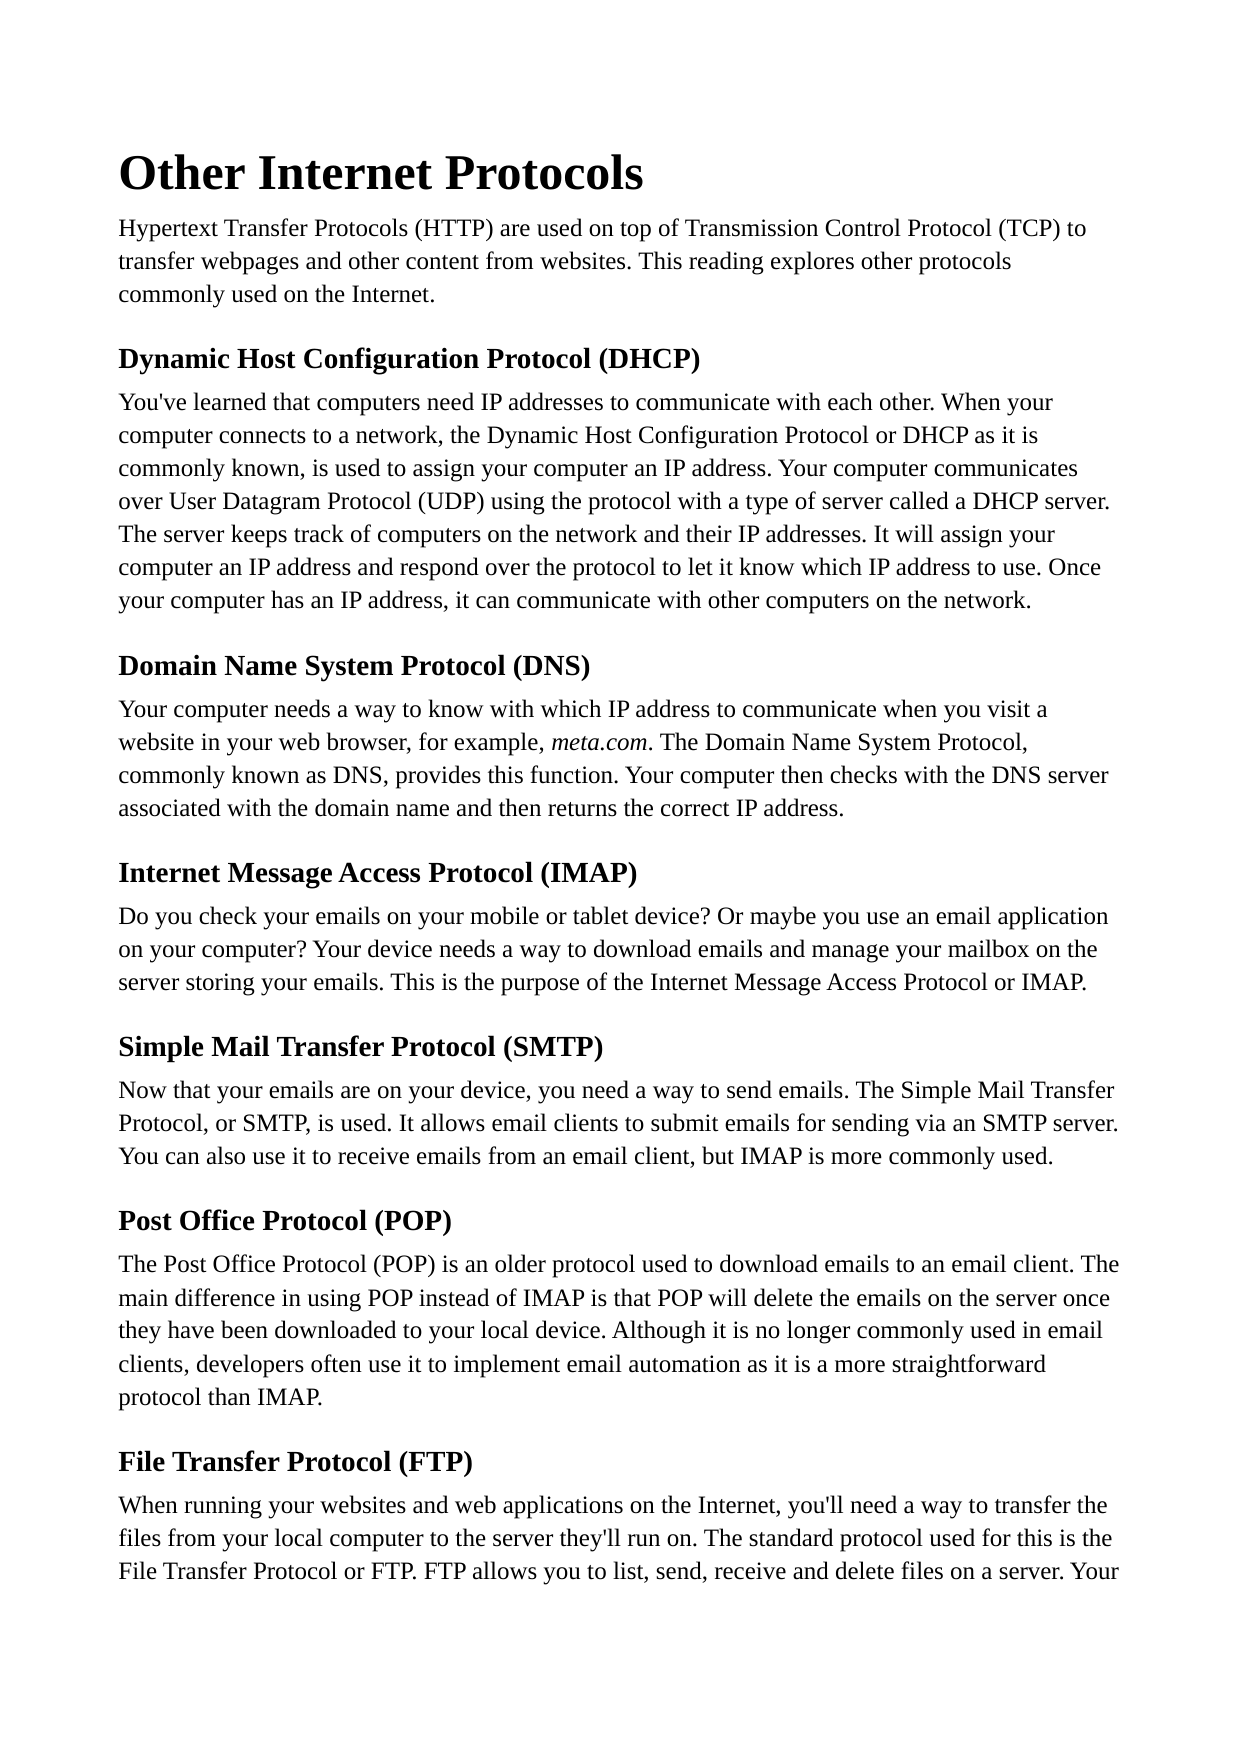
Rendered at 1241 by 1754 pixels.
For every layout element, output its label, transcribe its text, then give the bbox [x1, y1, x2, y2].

text You've learned that computers need IP addresses to communicate with each other. When your computer connects to a network, the Dynamic Host Configuration Protocol or DHCP as it is commonly known, is used to assign your computer an IP address. Your computer communicates over User Datagram Protocol (UDP) using the protocol with a type of server called a DHCP server. The server keeps track of computers on the network and their IP addresses. It will assign your computer an IP address and respond over the protocol to let it know which IP address to use. Once your computer has an IP address, it can communicate with other computers on the network. [118, 387, 1122, 614]
subtitle Simple Mail Transfer Protocol (SMTP) [118, 1029, 1122, 1063]
text Now that your emails are on your device, you need a way to send emails. The Simple Mail Transfer Protocol, or SMTP, is used. It allows email clients to submit emails for sending via an SMTP server. You can also use it to receive emails from an email client, but IMAP is more commonly used. [118, 1075, 1122, 1170]
text Your computer needs a way to know with which IP address to communicate when you visit a website in your web browser, for example, meta.com. The Domain Name System Protocol, commonly known as DNS, provides this function. Your computer then checks with the DNS server associated with the domain name and then returns the correct IP address. [118, 694, 1122, 822]
text The Post Office Protocol (POP) is an older protocol used to download emails to an email client. The main difference in using POP instead of IMAP is that POP will delete the emails on the server once they have been downloaded to your local device. Although it is no longer commonly used in email clients, developers often use it to implement email automation as it is a more straightforward protocol than IMAP. [118, 1249, 1122, 1410]
subtitle Dynamic Host Configuration Protocol (DHCP) [118, 341, 1122, 375]
text Do you check your emails on your mobile or tablet device? Or maybe you use an email application on your computer? Your device needs a way to download emails and manage your mailbox on the server storing your emails. This is the purpose of the Internet Message Access Protocol or IMAP. [118, 901, 1122, 996]
subtitle Other Internet Protocols [118, 143, 1122, 201]
subtitle File Transfer Protocol (FTP) [118, 1444, 1122, 1477]
subtitle Post Office Protocol (POP) [118, 1203, 1122, 1237]
subtitle Internet Message Access Protocol (IMAP) [118, 855, 1122, 888]
text Hypertext Transfer Protocols (HTTP) are used on top of Transmission Control Protocol (TCP) to transfer webpages and other content from websites. This reading explores other protocols commonly used on the Internet. [118, 213, 1122, 308]
text When running your websites and web applications on the Internet, you'll need a way to transfer the files from your local computer to the server they'll run on. The standard protocol used for this is the File Transfer Protocol or FTP. FTP allows you to list, send, receive and delete files on a server. Your [118, 1490, 1122, 1585]
subtitle Domain Name System Protocol (DNS) [118, 648, 1122, 681]
